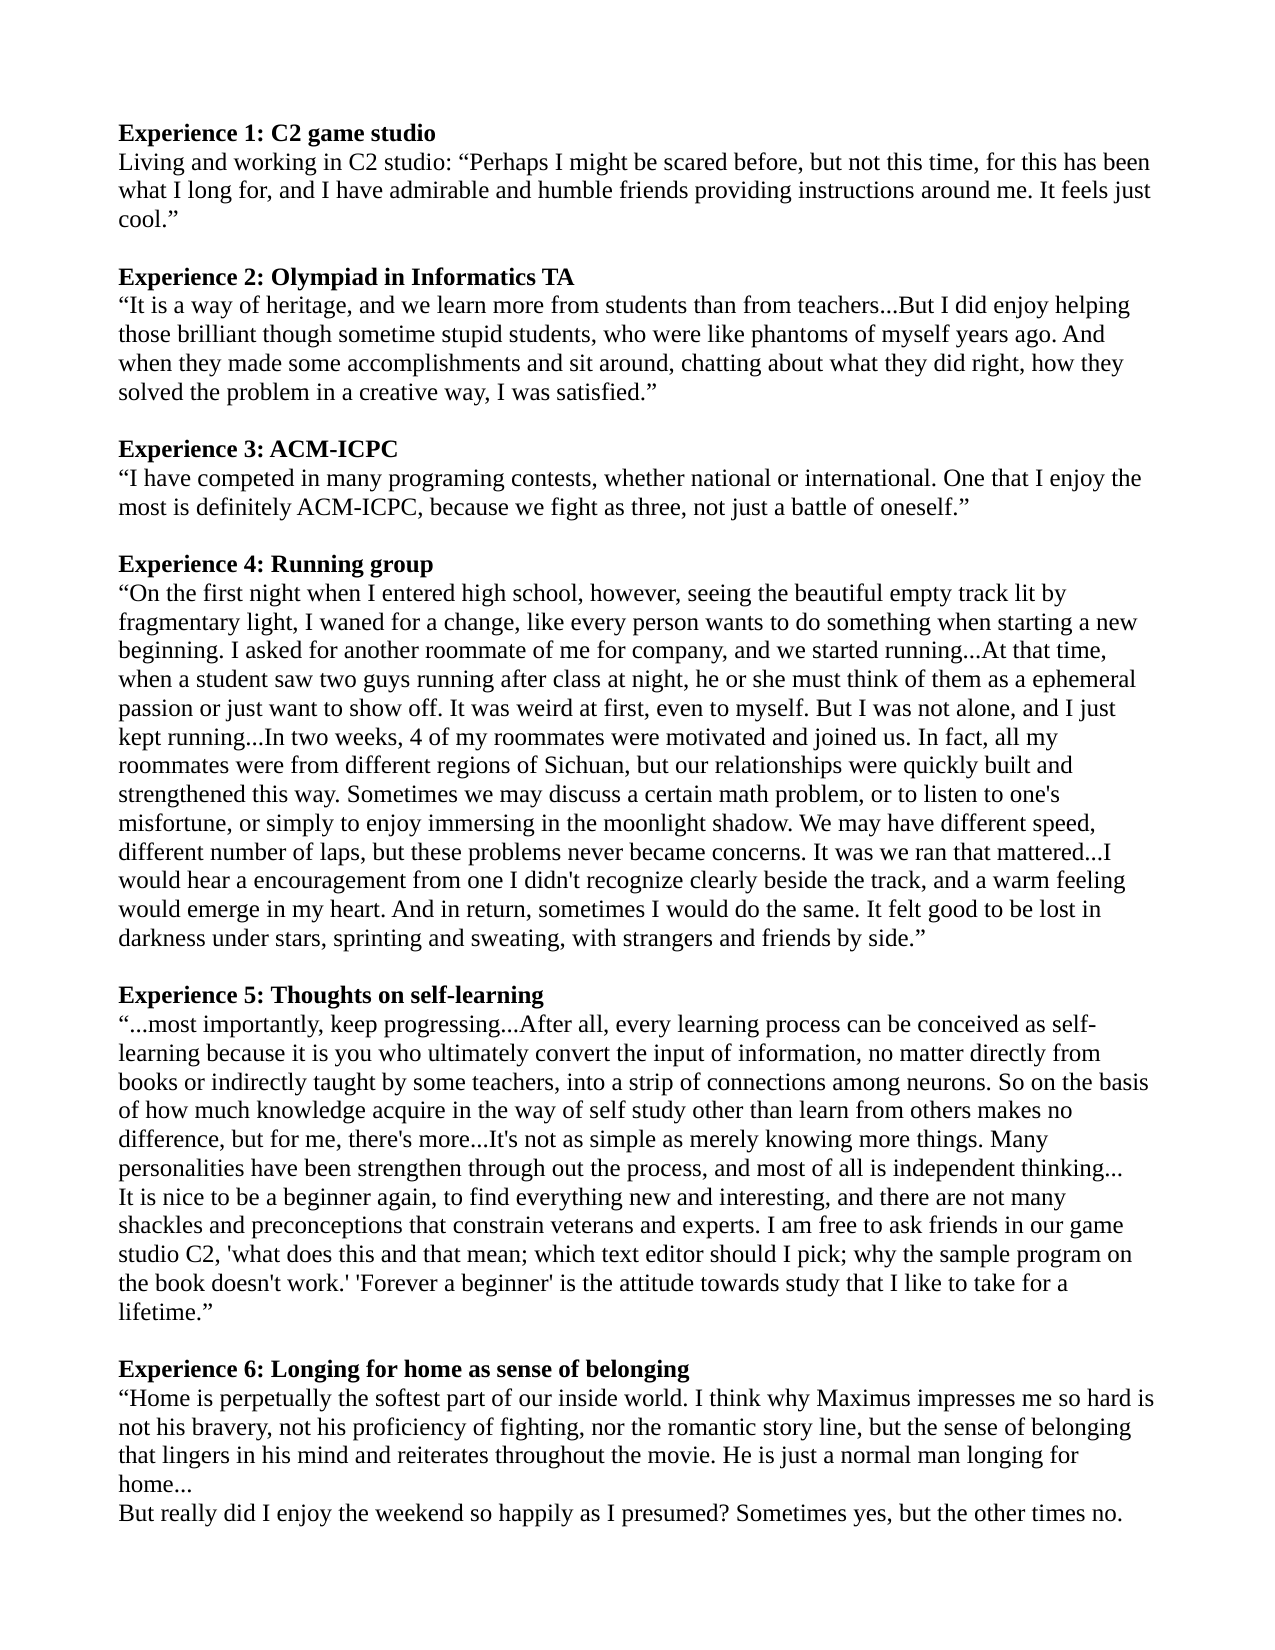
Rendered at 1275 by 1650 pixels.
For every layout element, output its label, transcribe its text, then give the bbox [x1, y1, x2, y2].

text Experience 3: ACM-ICPC [118, 434, 1157, 463]
text Experience 6: Longing for home as sense of belonging [118, 1354, 1157, 1383]
text Experience 1: C2 game studio [118, 118, 1157, 147]
text “On the first night when I entered high school, however, seeing the beautiful empty track lit by fragmentary light, I waned for a change, like every person wants to do something when starting a new beginning. I asked for another roommate of me for company, and we started running...At that time, when a student saw two guys running after class at night, he or she must think of them as a ephemeral passion or just want to show off. It was weird at first, even to myself. But I was not alone, and I just kept running...In two weeks, 4 of my roommates were motivated and joined us. In fact, all my roommates were from different regions of Sichuan, but our relationships were quickly built and strengthened this way. Sometimes we may discuss a certain math problem, or to listen to one's misfortune, or simply to enjoy immersing in the moonlight shadow. We may have different speed, different number of laps, but these problems never became concerns. It was we ran that mattered...I would hear a encouragement from one I didn't recognize clearly beside the track, and a warm feeling would emerge in my heart. And in return, sometimes I would do the same. It felt good to be lost in darkness under stars, sprinting and sweating, with strangers and friends by side.” [118, 578, 1157, 952]
text Living and working in C2 studio: “Perhaps I might be scared before, but not this time, for this has been what I long for, and I have admirable and humble friends providing instructions around me. It feels just cool.” [118, 147, 1157, 233]
text “...most importantly, keep progressing...After all, every learning process can be conceived as self-learning because it is you who ultimately convert the input of information, no matter directly from books or indirectly taught by some teachers, into a strip of connections among neurons. So on the basis of how much knowledge acquire in the way of self study other than learn from others makes no difference, but for me, there's more...It's not as simple as merely knowing more things. Many personalities have been strengthen through out the process, and most of all is independent thinking... It is nice to be a beginner again, to find everything new and interesting, and there are not many shackles and preconceptions that constrain veterans and experts. I am free to ask friends in our game studio C2, 'what does this and that mean; which text editor should I pick; why the sample program on the book doesn't work.' 'Forever a beginner' is the attitude towards study that I like to take for a lifetime.” [118, 1009, 1157, 1326]
text “It is a way of heritage, and we learn more from students than from teachers...But I did enjoy helping those brilliant though sometime stupid students, who were like phantoms of myself years ago. And when they made some accomplishments and sit around, chatting about what they did right, how they solved the problem in a creative way, I was satisfied.” [118, 291, 1157, 406]
text “I have competed in many programing contests, whether national or international. One that I enjoy the most is definitely ACM-ICPC, because we fight as three, not just a battle of oneself.” [118, 463, 1157, 521]
text Experience 2: Olympiad in Informatics TA [118, 262, 1157, 291]
text Experience 4: Running group [118, 549, 1157, 578]
text Experience 5: Thoughts on self-learning [118, 981, 1157, 1009]
text “Home is perpetually the softest part of our inside world. I think why Maximus impresses me so hard is not his bravery, not his proficiency of fighting, nor the romantic story line, but the sense of belonging that lingers in his mind and reiterates throughout the movie. He is just a normal man longing for home... But really did I enjoy the weekend so happily as I presumed? Sometimes yes, but the other times no. [118, 1383, 1157, 1527]
